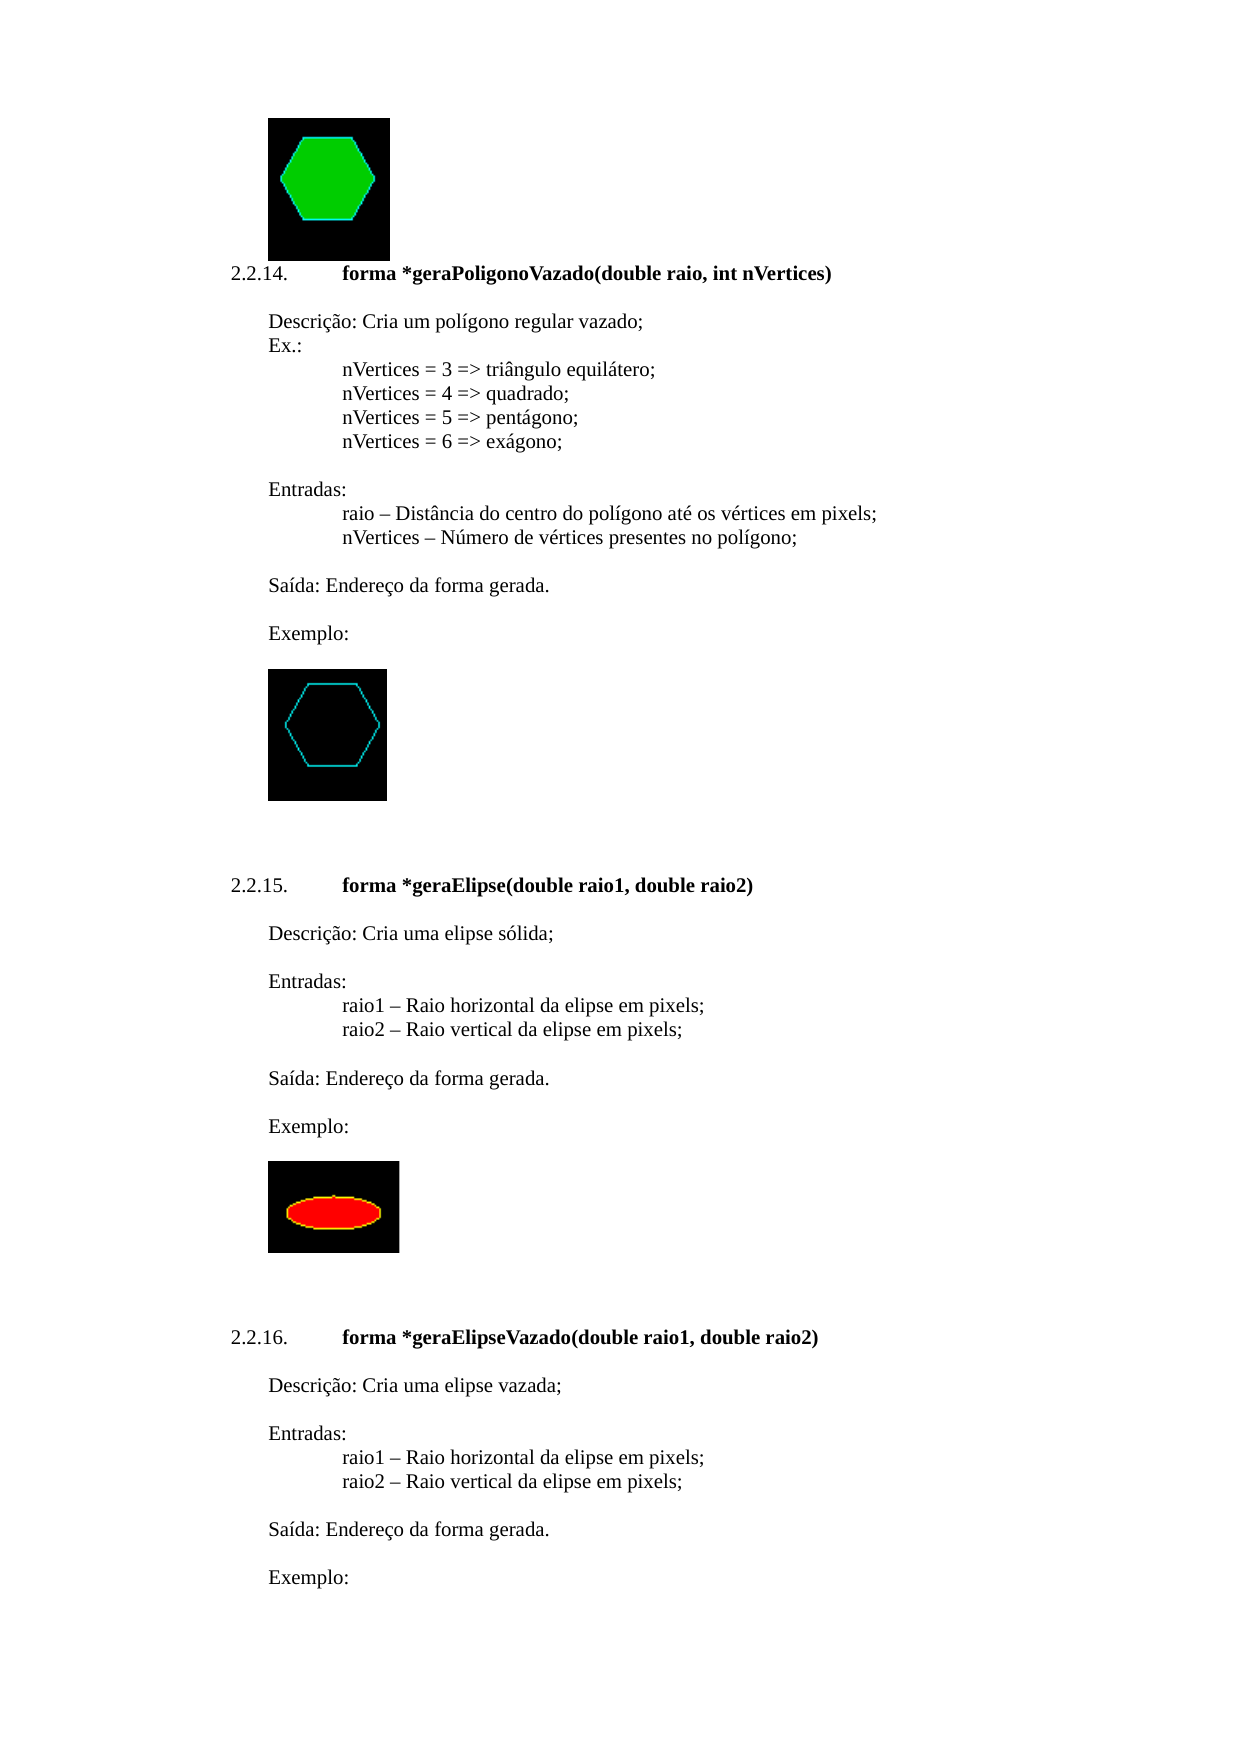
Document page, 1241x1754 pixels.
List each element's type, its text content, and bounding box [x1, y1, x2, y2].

list forma *geraElipseVazado(double raio1, double raio2) Descrição: Cria uma elipse vazada; Entradas: raio1 – Raio horizontal da elipse em pixels; raio2 – Raio vertical da elipse em pixels; Saída: Endereço da forma gerada. Exemplo: [231, 1325, 1122, 1613]
list [390, 118, 1122, 260]
list forma *geraElipse(double raio1, double raio2) Descrição: Cria uma elipse sólida; Entradas: raio1 – Raio horizontal da elipse em pixels; raio2 – Raio vertical da elipse em pixels; Saída: Endereço da forma gerada. Exemplo: [231, 873, 1122, 1325]
list forma *geraPoligonoVazado(double raio, int nVertices) Descrição: Cria um polígono regular vazado; Ex.: nVertices = 3 => triângulo equilátero; nVertices = 4 => quadrado; nVertices = 5 => pentágono; nVertices = 6 => exágono; Entradas: raio – Distância do centro do polígono até os vértices em pixels; nVertices – Número de vértices presentes no polígono; Saída: Endereço da forma gerada. Exemplo: [231, 260, 1122, 873]
